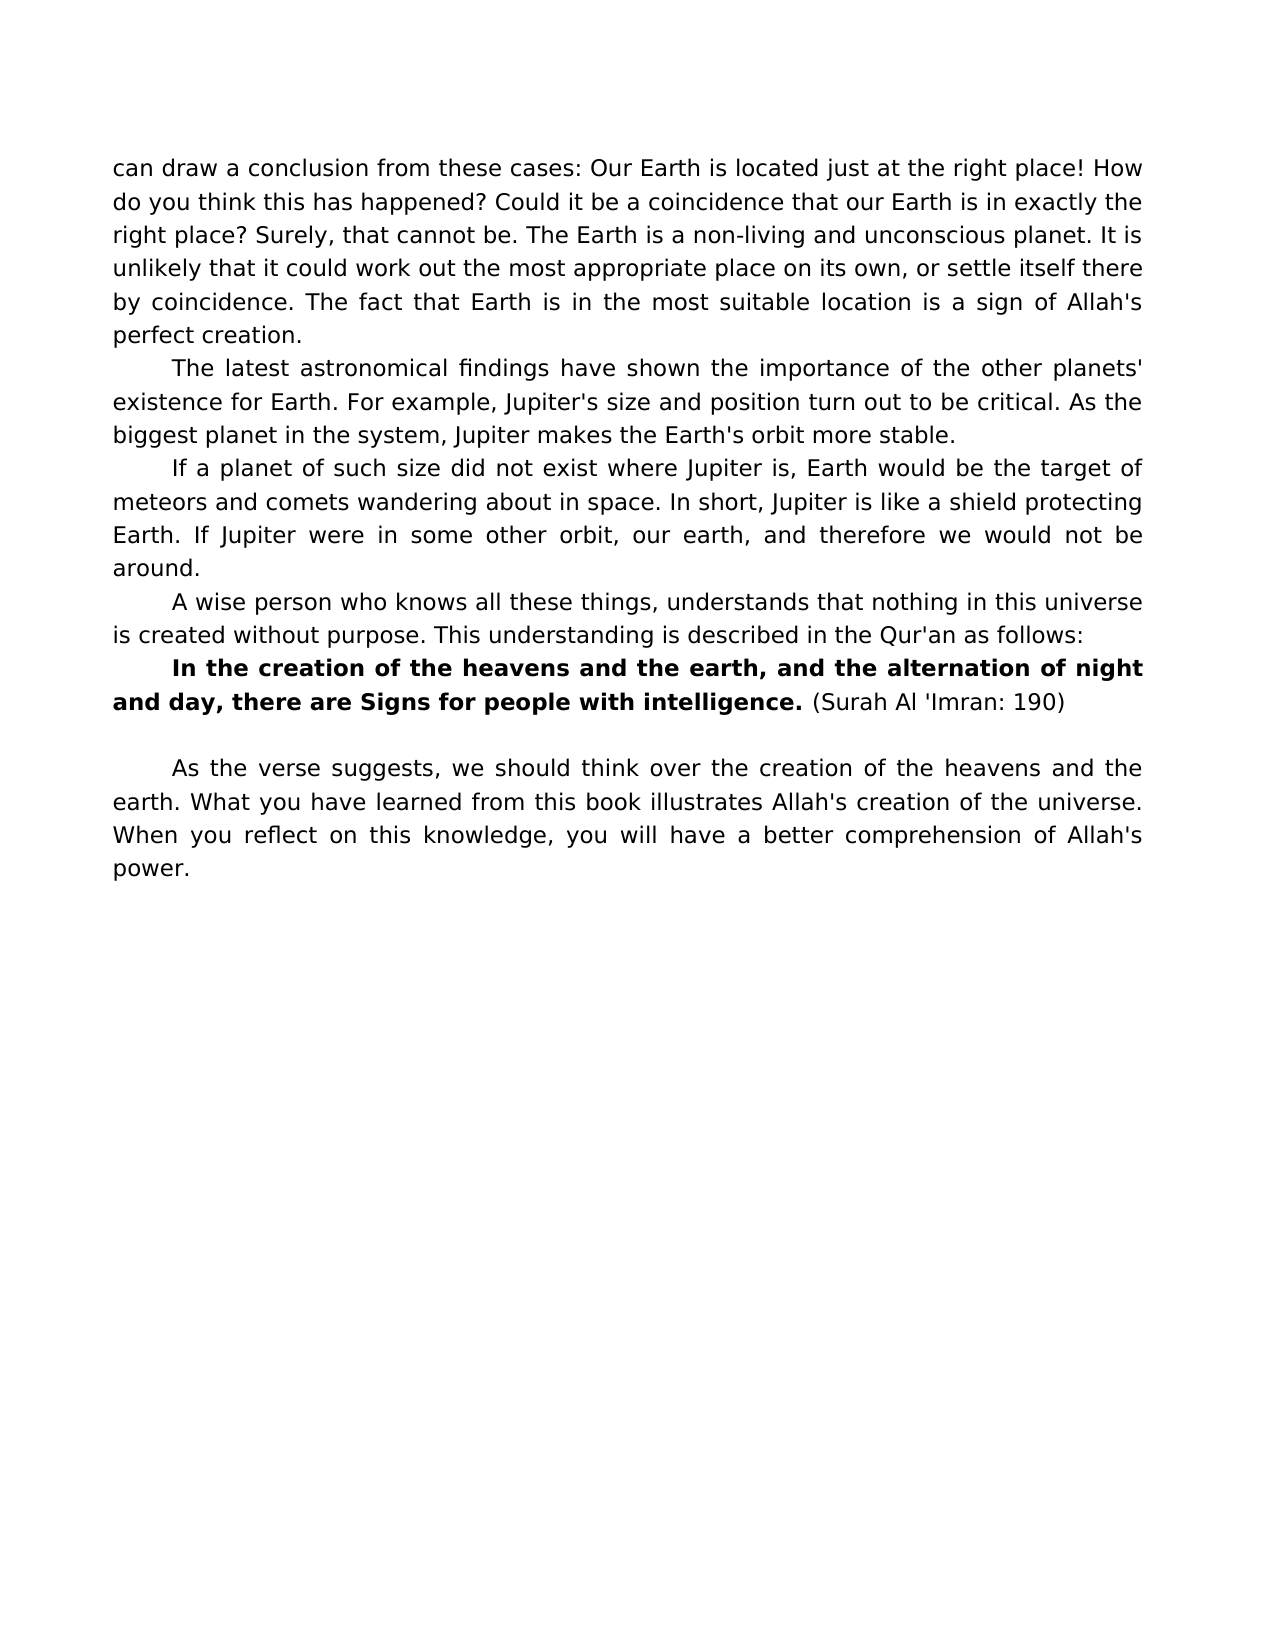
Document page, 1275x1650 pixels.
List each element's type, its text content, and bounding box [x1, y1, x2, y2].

text can draw a conclusion from these cases: Our Earth is located just at the right place! How do you think this has happened? Could it be a coincidence that our Earth is in exactly the right place? Surely, that cannot be. The Earth is a non-living and unconscious planet. It is unlikely that it could work out the most appropriate place on its own, or settle itself there by coincidence. The fact that Earth is in the most suitable location is a sign of Allah's perfect creation. [112, 150, 1145, 350]
text As the verse suggests, we should think over the creation of the heavens and the earth. What you have learned from this book illustrates Allah's creation of the universe. When you reflect on this knowledge, you will have a better comprehension of Allah's power. [112, 750, 1145, 883]
text A wise person who knows all these things, understands that nothing in this universe is created without purpose. This understanding is described in the Qur'an as follows: [112, 583, 1145, 650]
text If a planet of such size did not exist where Jupiter is, Earth would be the target of meteors and comets wandering about in space. In short, Jupiter is like a shield protecting Earth. If Jupiter were in some other orbit, our earth, and therefore we would not be around. [112, 450, 1145, 583]
text The latest astronomical findings have shown the importance of the other planets' existence for Earth. For example, Jupiter's size and position turn out to be critical. As the biggest planet in the system, Jupiter makes the Earth's orbit more stable. [112, 350, 1145, 450]
text In the creation of the heavens and the earth, and the alternation of night and day, there are Signs for people with intelligence. (Surah Al 'Imran: 190) [112, 650, 1145, 717]
